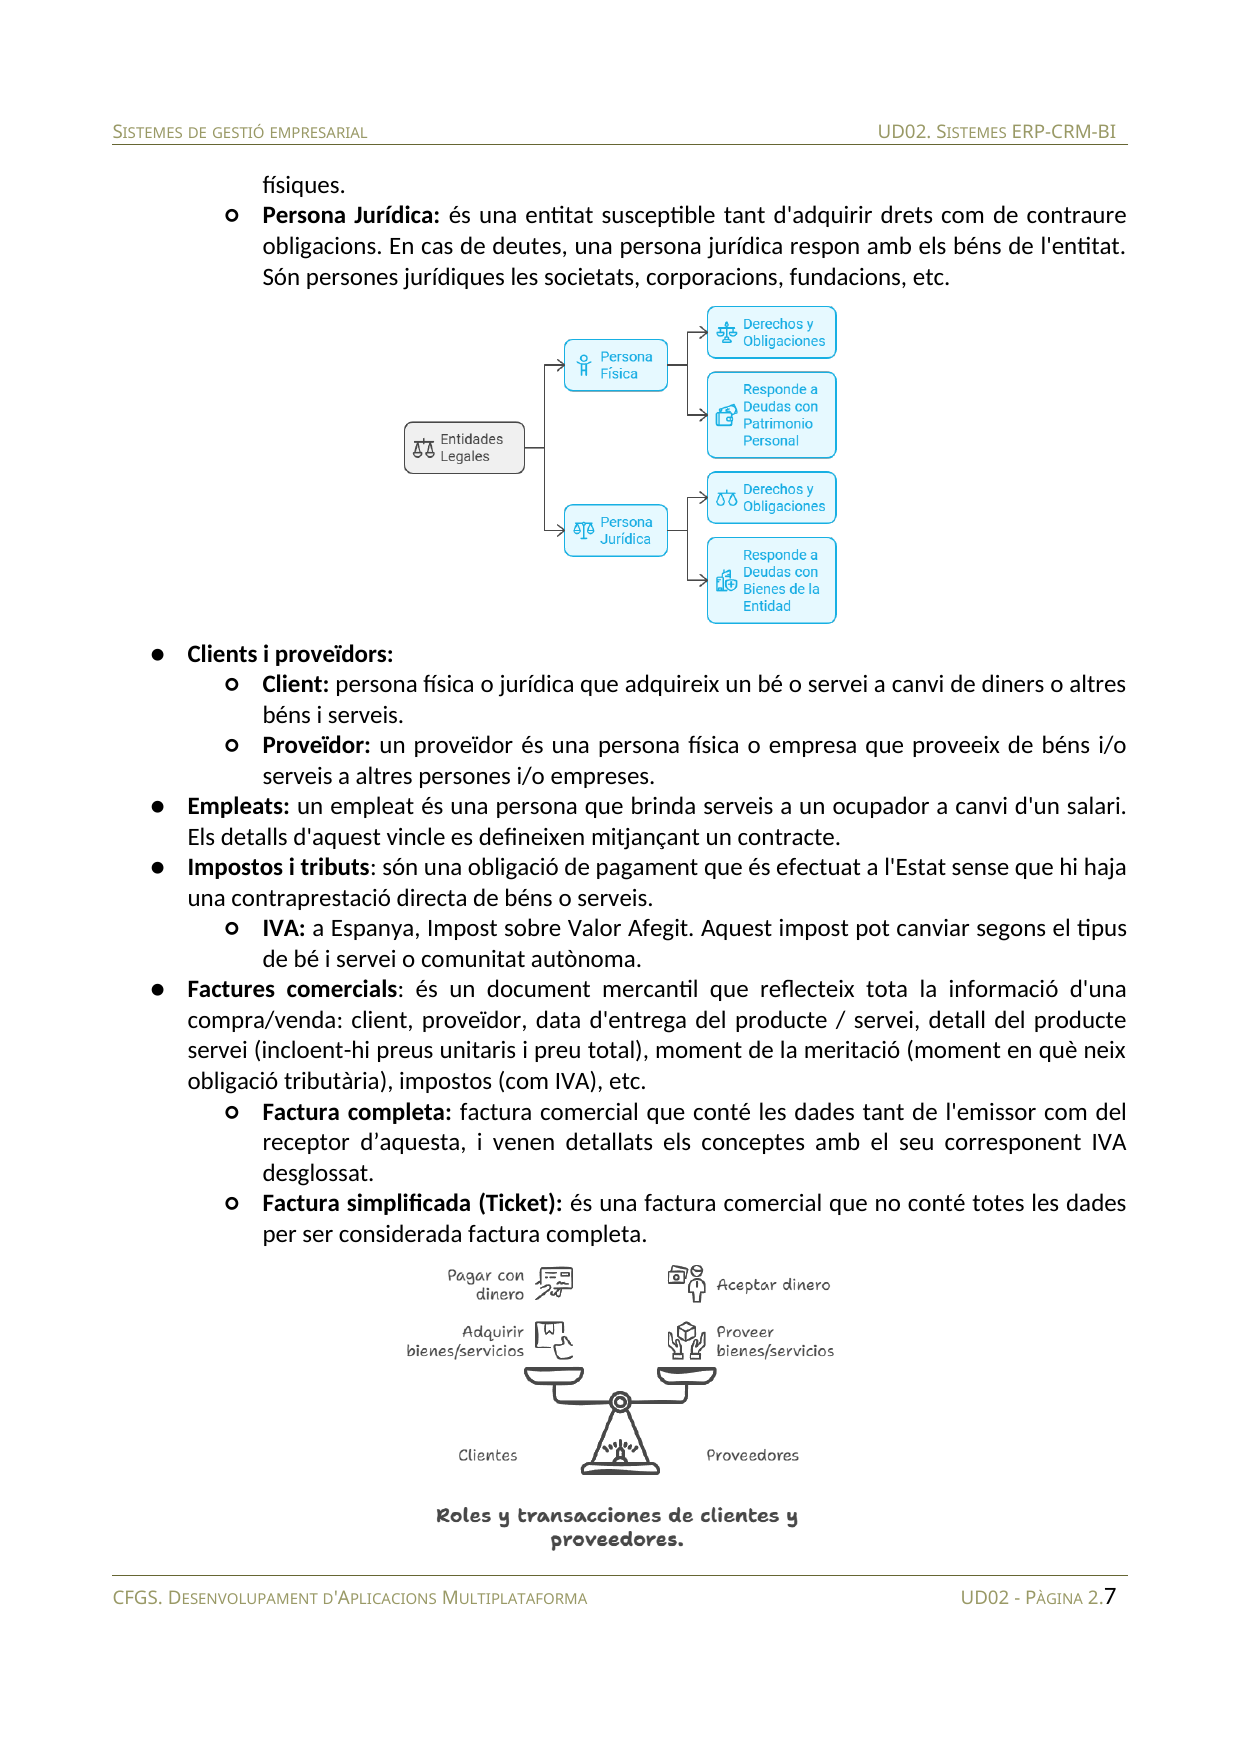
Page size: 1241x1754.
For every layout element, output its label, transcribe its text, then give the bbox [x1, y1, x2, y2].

list Factures comercials: és un document mercantil que reflecteix tota la informació d'una compra/venda: client, proveïdor, data d'entrega del producte / servei, detall del producte servei (incloent-hi preus unitaris i preu total), moment de la meritació (moment en què neix obligació tributària), impostos (com IVA), etc. [150, 974, 1128, 1096]
list Persona Jurídica: és una entitat susceptible tant d'adquirir drets com de contraure obligacions. En cas de deutes, una persona jurídica respon amb els béns de l'entitat. Són persones jurídiques les societats, corporacions, fundacions, etc. [225, 199, 1128, 291]
list físiques. [225, 169, 1128, 199]
list Impostos i tributs: són una obligació de pagament que és efectuat a l'Estat sense que hi haja una contraprestació directa de béns o serveis. [150, 852, 1128, 913]
list Empleats: un empleat és una persona que brinda serveis a un ocupador a canvi d'un salari. Els detalls d'aquest vincle es defineixen mitjançant un contracte. [150, 791, 1128, 852]
picture [395, 297, 845, 632]
list Proveïdor: un proveïdor és una persona física o empresa que proveeix de béns i/o serveis a altres persones i/o empreses. [225, 729, 1128, 791]
list IVA: a Espanya, Impost sobre Valor Afegit. Aquest impost pot canviar segons el tipus de bé i servei o comunitat autònoma. [225, 913, 1128, 974]
picture [393, 1254, 847, 1558]
list Clients i proveïdors: [150, 638, 1128, 668]
list Client: persona física o jurídica que adquireix un bé o servei a canvi de diners o altres béns i serveis. [225, 668, 1128, 729]
list Factura simplificada (Ticket): és una factura comercial que no conté totes les dades per ser considerada factura completa. [225, 1187, 1128, 1248]
list Factura completa: factura comercial que conté les dades tant de l'emissor com del receptor d’aquesta, i venen detallats els conceptes amb el seu corresponent IVA desglossat. [225, 1096, 1128, 1187]
